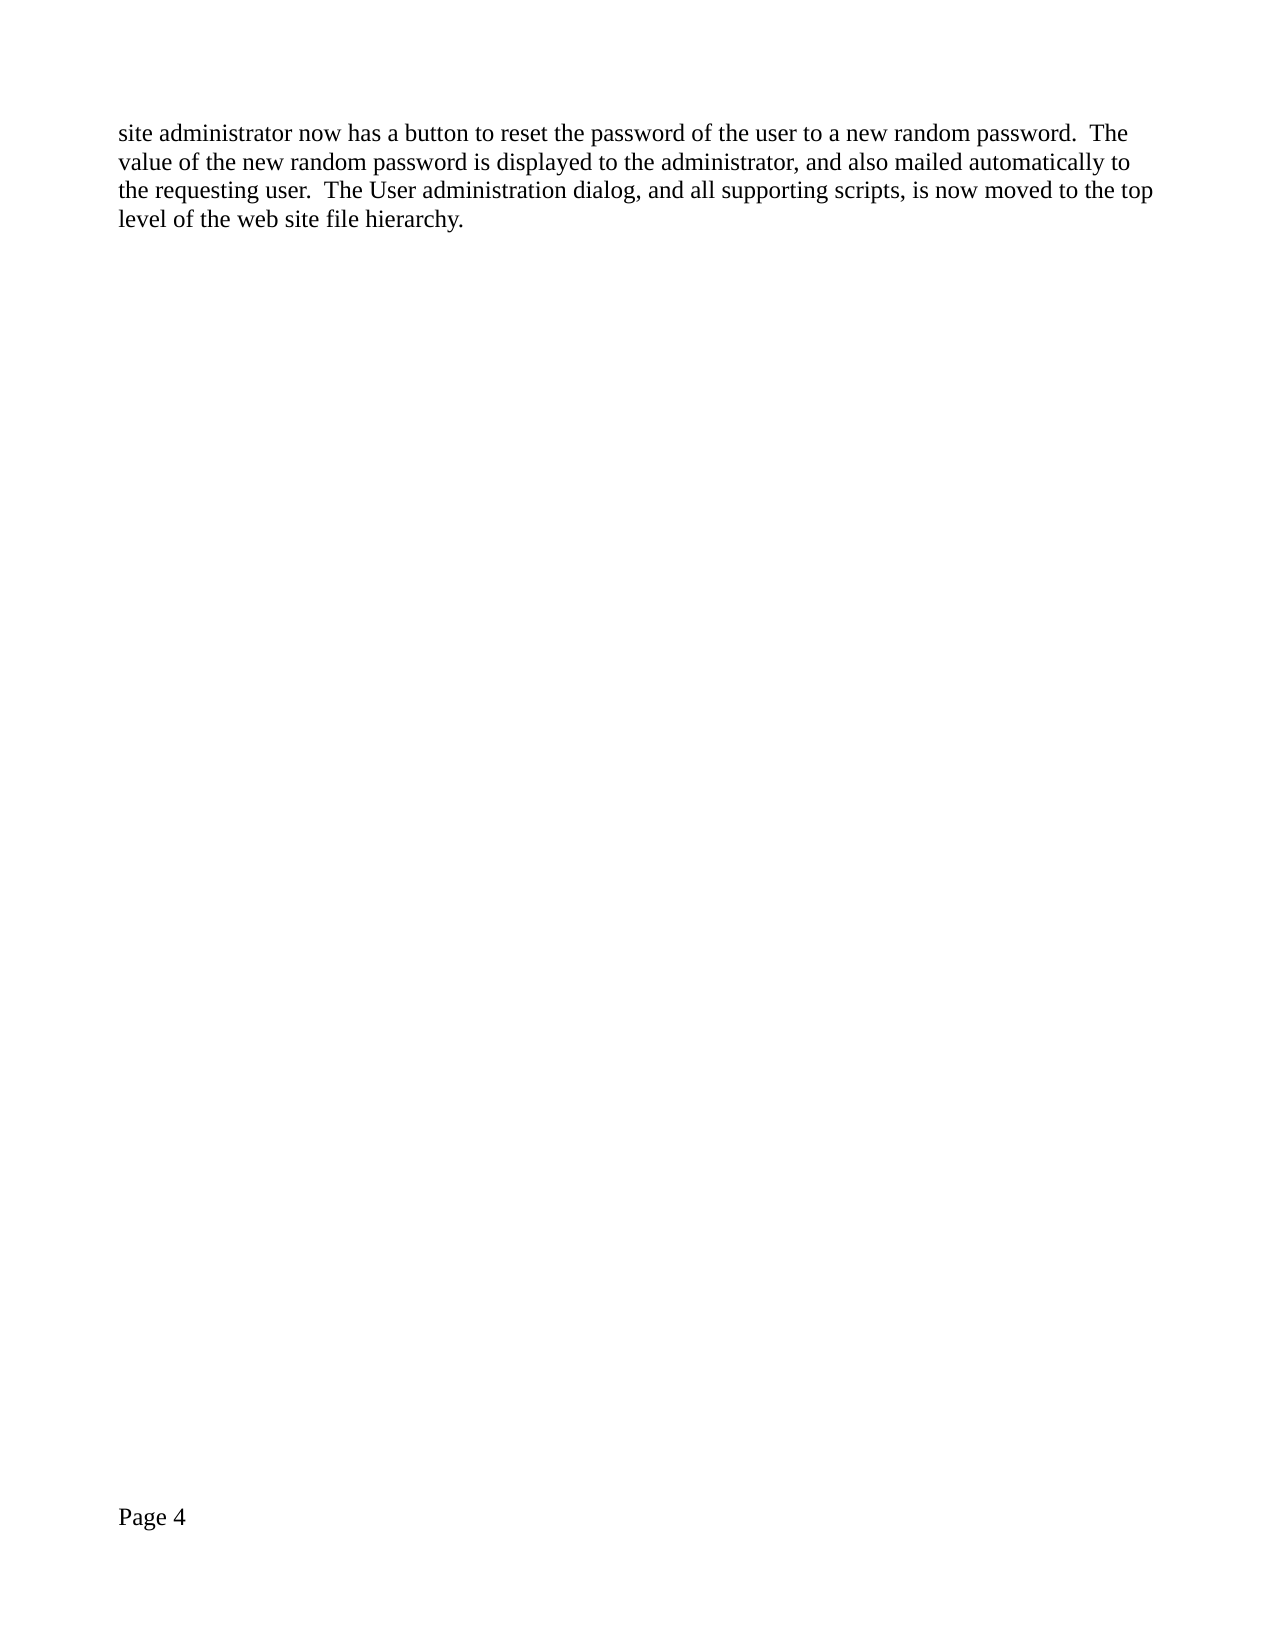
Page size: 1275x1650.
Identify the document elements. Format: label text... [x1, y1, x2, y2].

text site administrator now has a button to reset the password of the user to a new random password. The value of the new random password is displayed to the administrator, and also mailed automatically to the requesting user. The User administration dialog, and all supporting scripts, is now moved to the top level of the web site file hierarchy. [118, 118, 1157, 233]
